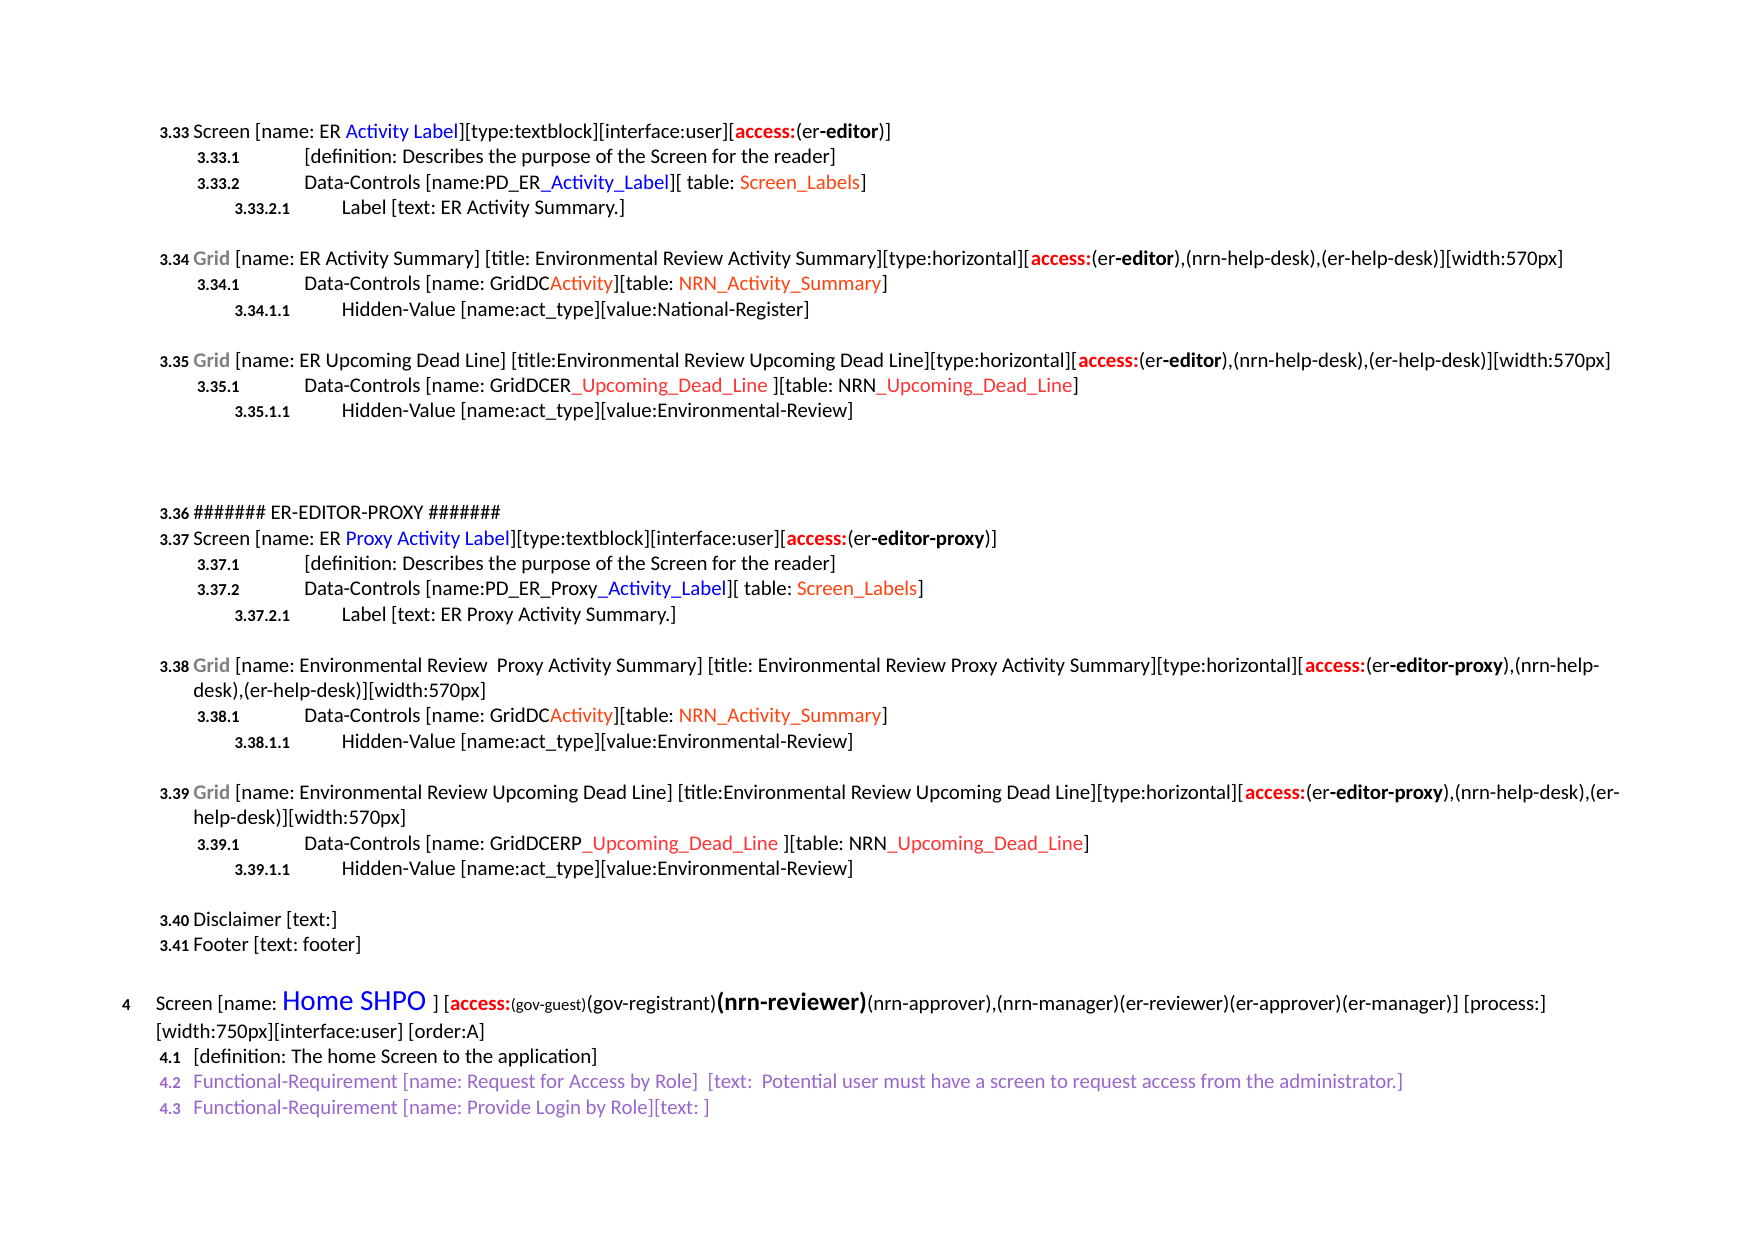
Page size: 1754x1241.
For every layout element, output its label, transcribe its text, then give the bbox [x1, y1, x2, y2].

list Label [text: ER Activity Summary.] [231, 194, 1636, 220]
list [definition: Describes the purpose of the Screen for the reader] [193, 143, 1636, 169]
list Screen [name: ER Proxy Activity Label][type:textblock][interface:user][access:(er-editor-proxy)] [156, 525, 1636, 550]
list Grid [name: Environmental Review Proxy Activity Summary] [title: Environmental Review Proxy Activity Summary][type:horizontal][access:(er-editor-proxy),(nrn-help-desk),(er-help-desk)][width:570px] [156, 652, 1636, 703]
list Data-Controls [name: GridDCActivity][table: NRN_Activity_Summary] [193, 271, 1636, 296]
list Functional-Requirement [name: Request for Access by Role] [text: Potential user must have a screen to request access from the administrator.] [156, 1069, 1636, 1094]
list Data-Controls [name: GridDCActivity][table: NRN_Activity_Summary] [193, 703, 1636, 728]
list Data-Controls [name: GridDCER_Upcoming_Dead_Line ][table: NRN_Upcoming_Dead_Line] [193, 372, 1636, 398]
list Screen [name: ER Activity Label][type:textblock][interface:user][access:(er-editor)] [156, 118, 1636, 143]
list Data-Controls [name:PD_ER_Proxy_Activity_Label][ table: Screen_Labels] [193, 576, 1636, 601]
list Grid [name: ER Upcoming Dead Line] [title:Environmental Review Upcoming Dead Line][type:horizontal][access:(er-editor),(nrn-help-desk),(er-help-desk)][width:570px] [156, 347, 1636, 372]
list Data-Controls [name:PD_ER_Activity_Label][ table: Screen_Labels] [193, 169, 1636, 194]
list [definition: Describes the purpose of the Screen for the reader] [193, 550, 1636, 576]
list Footer [text: footer] [156, 931, 1636, 957]
list ####### ER-EDITOR-PROXY ####### [156, 499, 1636, 525]
list Functional-Requirement [name: Provide Login by Role][text: ] [156, 1094, 1636, 1119]
list Data-Controls [name: GridDCERP_Upcoming_Dead_Line ][table: NRN_Upcoming_Dead_Line] [193, 830, 1636, 855]
list [definition: The home Screen to the application] [156, 1043, 1636, 1069]
list Hidden-Value [name:act_type][value:Environmental-Review] [231, 728, 1636, 753]
list Screen [name: Home SHPO ] [access:(gov-guest)(gov-registrant)(nrn-reviewer)(nrn-approver),(nrn-manager)(er-reviewer)(er-approver)(er-manager)] [process:][width:750px][interface:user] [order:A] [118, 982, 1636, 1043]
list Disclaimer [text:] [156, 906, 1636, 931]
list Label [text: ER Proxy Activity Summary.] [231, 601, 1636, 626]
list Grid [name: ER Activity Summary] [title: Environmental Review Activity Summary][type:horizontal][access:(er-editor),(nrn-help-desk),(er-help-desk)][width:570px] [156, 245, 1636, 271]
list Grid [name: Environmental Review Upcoming Dead Line] [title:Environmental Review Upcoming Dead Line][type:horizontal][access:(er-editor-proxy),(nrn-help-desk),(er-help-desk)][width:570px] [156, 779, 1636, 830]
list Hidden-Value [name:act_type][value:National-Register] [231, 296, 1636, 321]
list Hidden-Value [name:act_type][value:Environmental-Review] [231, 398, 1636, 423]
list Hidden-Value [name:act_type][value:Environmental-Review] [231, 855, 1636, 881]
